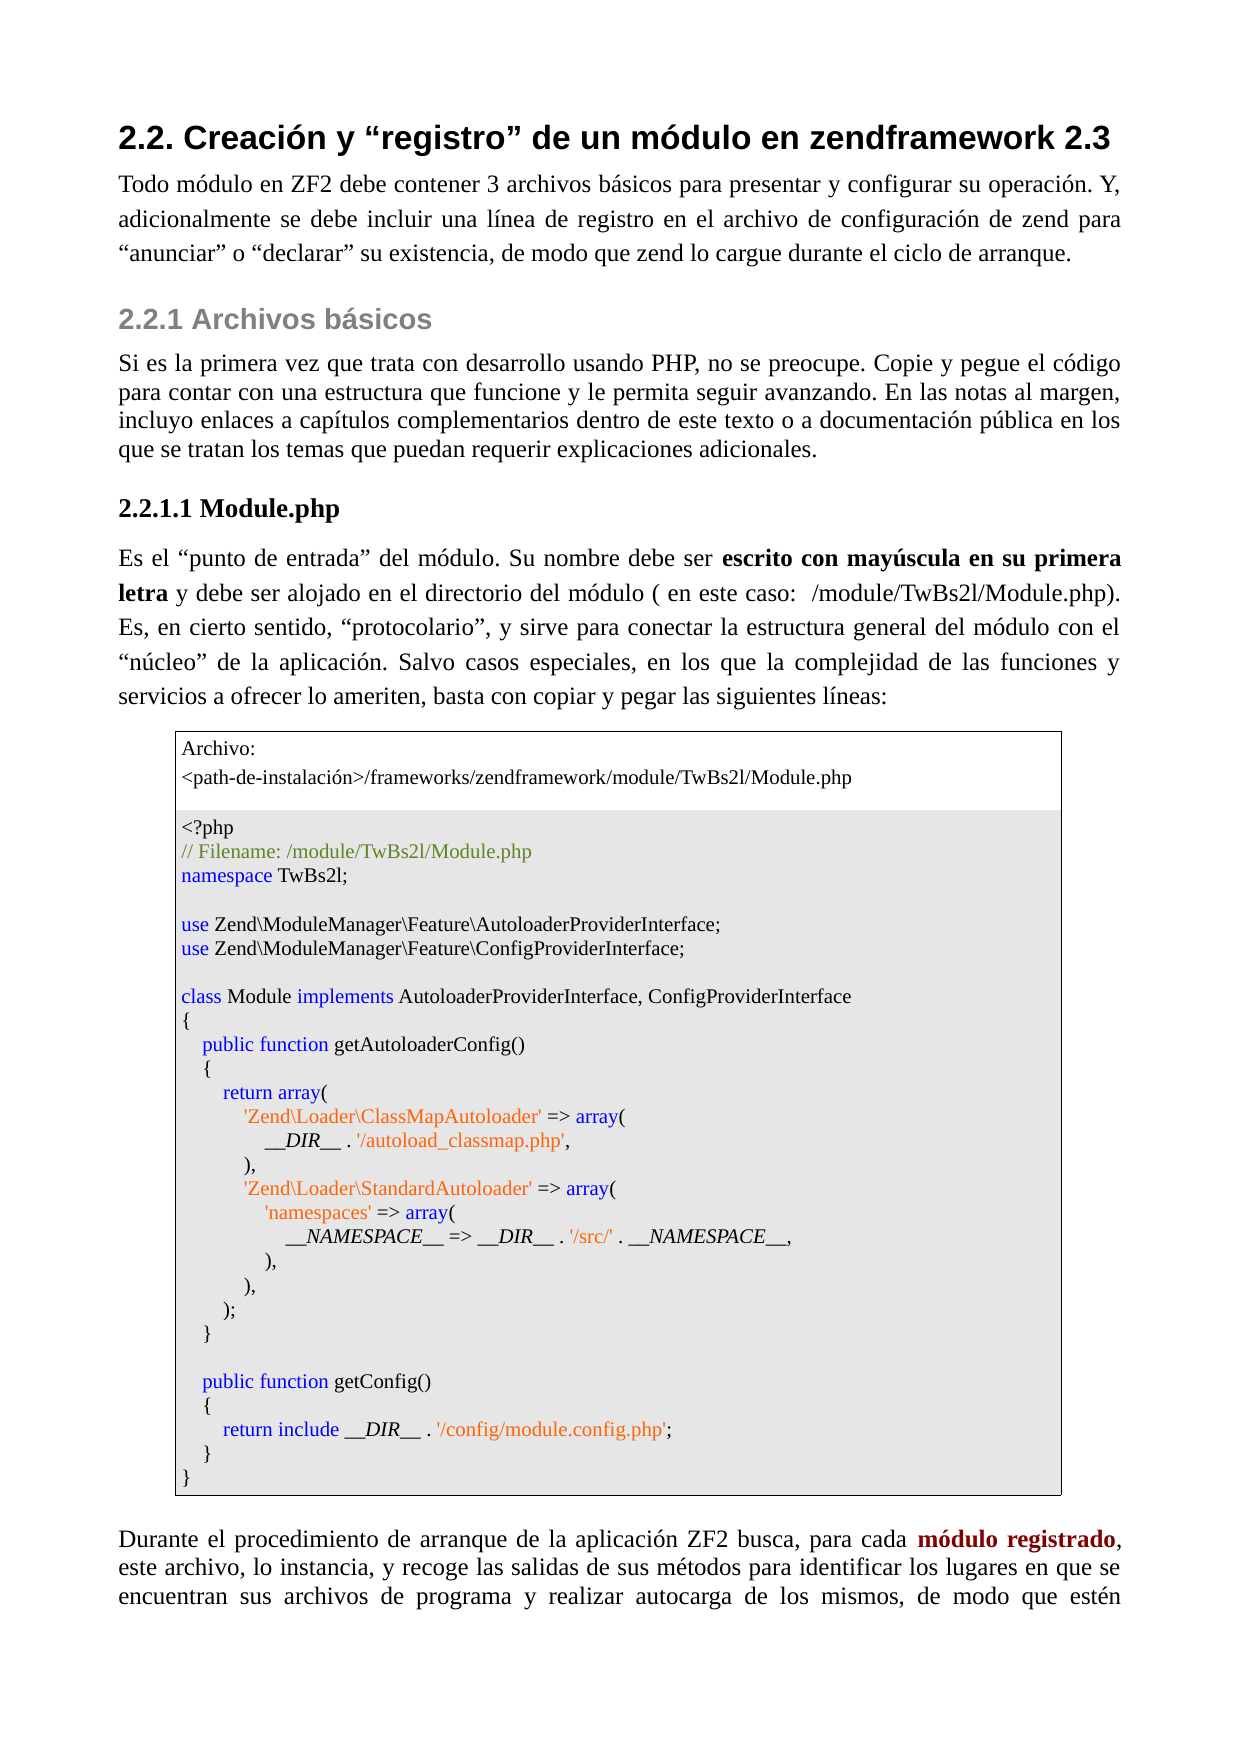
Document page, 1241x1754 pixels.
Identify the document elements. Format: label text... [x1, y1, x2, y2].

subtitle 2.2. Creación y “registro” de un módulo en zendframework 2.3 [118, 118, 1122, 157]
text 2.2.1.1 Module.php [118, 492, 1122, 523]
table_cell <?php // Filename: /module/TwBs2l/Module.php namespace TwBs2l; use Zend\ModuleManager\Feature\AutoloaderProviderInterface; use Zend\ModuleManager\Feature\ConfigProviderInterface; class Module implements AutoloaderProviderInterface, ConfigProviderInterface { public function getAutoloaderConfig() { return array( 'Zend\Loader\ClassMapAutoloader' => array( __DIR__ . '/autoload_classmap.php', ), 'Zend\Loader\StandardAutoloader' => array( 'namespaces' => array( __NAMESPACE__ => __DIR__ . '/src/' . __NAMESPACE__, ), ), ); } public function getConfig() { return include __DIR__ . '/config/module.config.php'; } } [176, 810, 1061, 1495]
text Es el “punto de entrada” del módulo. Su nombre debe ser escrito con mayúscula en su primera letra y debe ser alojado en el directorio del módulo ( en este caso: /module/TwBs2l/Module.php). Es, en cierto sentido, “protocolario”, y sirve para conectar la estructura general del módulo con el “núcleo” de la aplicación. Salvo casos especiales, en los que la complejidad de las funciones y servicios a ofrecer lo ameriten, basta con copiar y pegar las siguientes líneas: [118, 543, 1122, 710]
text Todo módulo en ZF2 debe contener 3 archivos básicos para presentar y configurar su operación. Y, adicionalmente se debe incluir una línea de registro en el archivo de configuración de zend para “anunciar” o “declarar” su existencia, de modo que zend lo cargue durante el ciclo de arranque. [118, 169, 1122, 267]
table_header Archivo: <path-de-instalación>/frameworks/zendframework/module/TwBs2l/Module.php [176, 732, 1061, 809]
text Durante el procedimiento de arranque de la aplicación ZF2 busca, para cada módulo registrado, este archivo, lo instancia, y recoge las salidas de sus métodos para identificar los lugares en que se encuentran sus archivos de programa y realizar autocarga de los mismos, de modo que estén [118, 1524, 1122, 1610]
text Si es la primera vez que trata con desarrollo usando PHP, no se preocupe. Copie y pegue el código para contar con una estructura que funcione y le permita seguir avanzando. En las notas al margen, incluyo enlaces a capítulos complementarios dentro de este texto o a documentación pública en los que se tratan los temas que puedan requerir explicaciones adicionales. [118, 348, 1122, 463]
subtitle 2.2.1 Archivos básicos [118, 302, 1122, 335]
